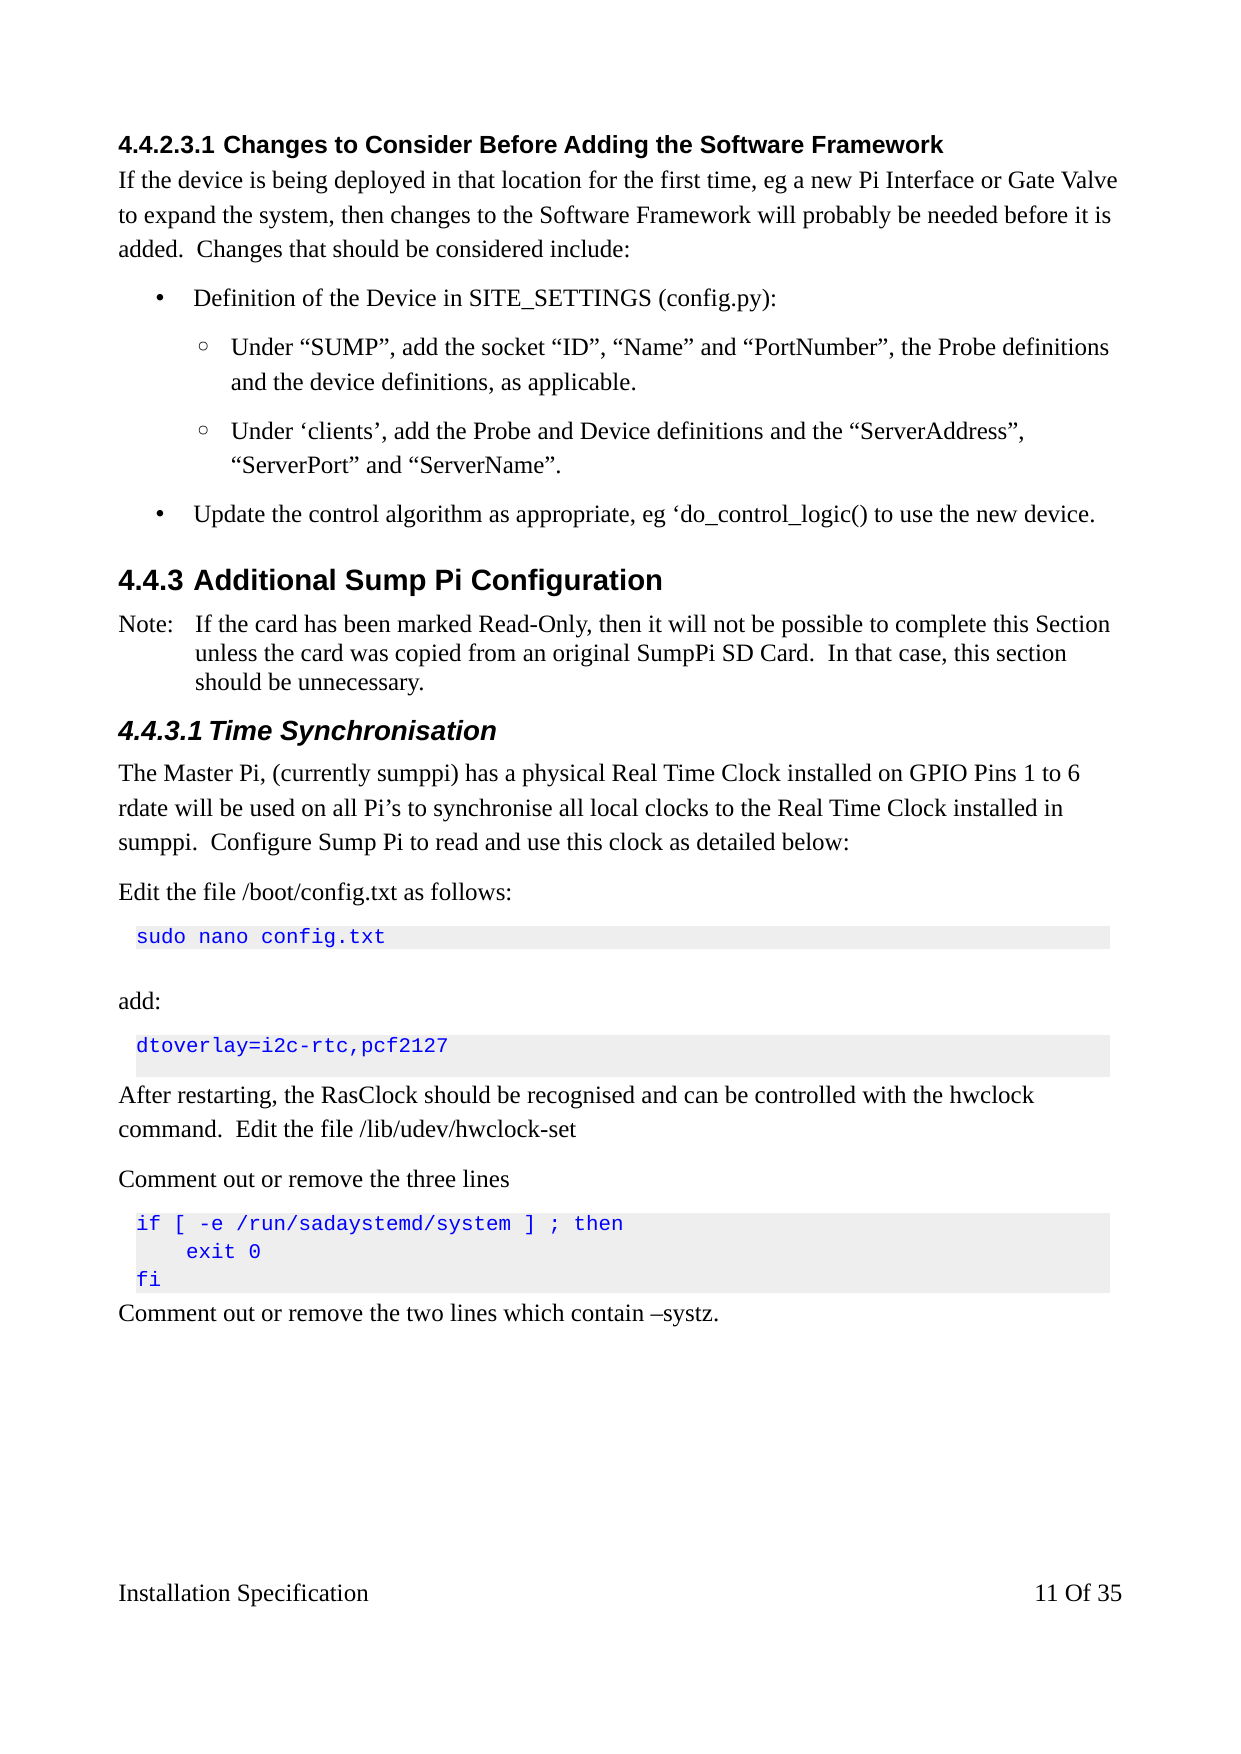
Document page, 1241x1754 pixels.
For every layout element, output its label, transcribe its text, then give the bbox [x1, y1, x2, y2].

text add: [118, 986, 1122, 1014]
list Definition of the Device in SITE_SETTINGS (config.py): [156, 283, 1122, 312]
subtitle Time Synchronisation [118, 714, 1122, 746]
list Under ‘clients’, add the Probe and Device definitions and the “ServerAddress”, “ServerPort” and “ServerName”. [193, 416, 1122, 479]
text Comment out or remove the two lines which contain –systz. [118, 1298, 1122, 1326]
text The Master Pi, (currently sumppi) has a physical Real Time Clock installed on GPIO Pins 1 to 6 rdate will be used on all Pi’s to synchronise all local clocks to the Real Time Clock installed in sumppi. Configure Sump Pi to read and use this clock as detailed below: [118, 758, 1122, 856]
subtitle Additional Sump Pi Configuration [118, 563, 1122, 597]
text sudo nano config.txt [136, 926, 1110, 949]
list Under “SUMP”, add the socket “ID”, “Name” and “PortNumber”, the Probe definitions and the device definitions, as applicable. [193, 332, 1122, 396]
text Edit the file /boot/config.txt as follows: [118, 877, 1122, 905]
text Comment out or remove the three lines [118, 1164, 1122, 1192]
subtitle Changes to Consider Before Adding the Software Framework [118, 131, 1122, 159]
text if [ -e /run/sadaystemd/system ] ; then [136, 1213, 1110, 1236]
text If the device is being deployed in that location for the first time, eg a new Pi Interface or Gate Valve to expand the system, then changes to the Software Framework will probably be needed before it is added. Changes that should be considered include: [118, 165, 1122, 263]
text fi [136, 1269, 1110, 1293]
text exit 0 [136, 1241, 1110, 1265]
text dtoverlay=i2c-rtc,pcf2127 [136, 1035, 1110, 1058]
text After restarting, the RasClock should be recognised and can be controlled with the hwclock command. Edit the file /lib/udev/hwclock-set [118, 1080, 1122, 1143]
list Update the control algorithm as appropriate, eg ‘do_control_logic() to use the new device. [156, 499, 1122, 528]
text Note: If the card has been marked Read-Only, then it will not be possible to complete this Section unless the card was copied from an original SumpPi SD Card. In that case, this section should be unnecessary. [118, 609, 1122, 696]
